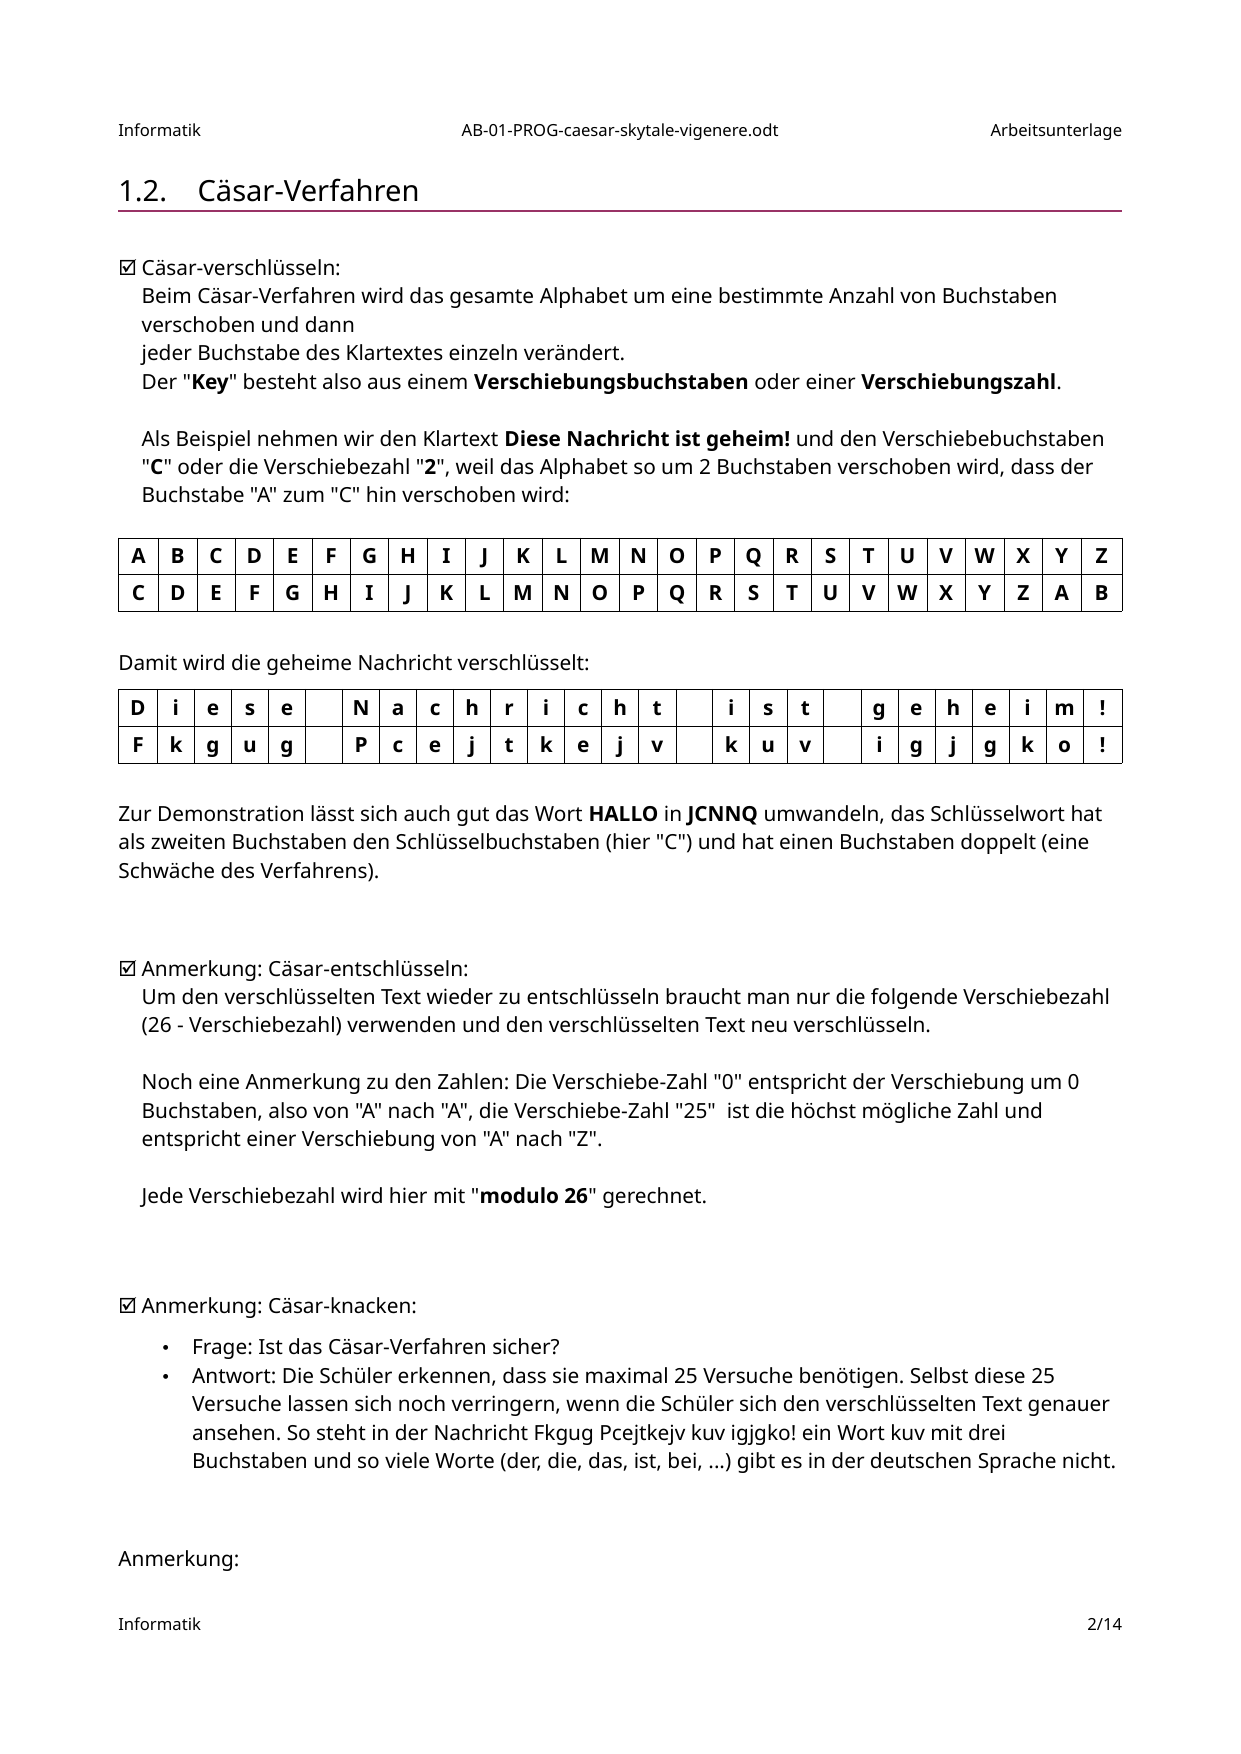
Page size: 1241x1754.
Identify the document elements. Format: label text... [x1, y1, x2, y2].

table_header I [428, 539, 465, 574]
table_header [306, 690, 342, 726]
table_cell c [380, 727, 416, 762]
table_header E [274, 539, 312, 574]
table_header a [380, 690, 416, 726]
table_header c [565, 690, 601, 726]
table_cell V [850, 575, 888, 611]
table_header g [862, 690, 898, 726]
table_header e [269, 690, 305, 726]
table_header J [466, 539, 503, 574]
table_header W [966, 539, 1004, 574]
table_header t [639, 690, 676, 726]
table_cell Q [658, 575, 696, 611]
table_cell v [788, 727, 823, 762]
table_header [677, 690, 712, 726]
table_cell Y [966, 575, 1004, 611]
table_header ! [1084, 690, 1122, 726]
table_header e [899, 690, 935, 726]
table_cell k [158, 727, 194, 762]
table_cell K [428, 575, 465, 611]
table_cell k [713, 727, 749, 762]
table_cell M [504, 575, 542, 611]
table_header A [119, 539, 158, 574]
table_cell O [581, 575, 619, 611]
table_cell P [620, 575, 657, 611]
table_cell X [928, 575, 965, 611]
table_cell F [119, 727, 157, 762]
table_header C [198, 539, 235, 574]
table_header [824, 690, 861, 726]
list Anmerkung: Cäsar-entschlüsseln: Um den verschlüsselten Text wieder zu entschlüsseln braucht man nur die folgende Verschiebezahl (26 - Verschiebezahl) verwenden und den verschlüsselten Text neu verschlüsseln. Noch eine Anmerkung zu den Zahlen: Die Verschiebe-Zahl "0" entspricht der Verschiebung um 0 Buchstaben, also von "A" nach "A", die Verschiebe-Zahl "25" ist die höchst mögliche Zahl und entspricht einer Verschiebung von "A" nach "Z". Jede Verschiebezahl wird hier mit "modulo 26" gerechnet. [118, 954, 1122, 1209]
table_cell v [639, 727, 676, 762]
table_header D [236, 539, 273, 574]
table_cell W [889, 575, 927, 611]
table_header s [232, 690, 268, 726]
table_cell k [1010, 727, 1046, 762]
table_header N [620, 539, 657, 574]
table_cell I [351, 575, 388, 611]
table_header G [351, 539, 388, 574]
list Anmerkung: Cäsar-knacken: [118, 1291, 1122, 1320]
table_cell t [491, 727, 527, 762]
table_header e [973, 690, 1009, 726]
table_header P [697, 539, 734, 574]
text Damit wird die geheime Nachricht verschlüsselt: [118, 648, 1122, 676]
table_cell [824, 727, 861, 762]
table_cell e [417, 727, 453, 762]
table_cell B [1082, 575, 1122, 611]
table_header Q [735, 539, 773, 574]
table_cell [306, 727, 342, 762]
table_cell j [936, 727, 972, 762]
table_cell o [1047, 727, 1083, 762]
table_cell A [1043, 575, 1081, 611]
table_header h [454, 690, 490, 726]
table_header T [850, 539, 888, 574]
table_header i [713, 690, 749, 726]
table_header S [812, 539, 849, 574]
table_cell Z [1005, 575, 1042, 611]
table_header i [158, 690, 194, 726]
table_header h [936, 690, 972, 726]
table_header i [1010, 690, 1046, 726]
table_cell [677, 727, 712, 762]
table_header r [491, 690, 527, 726]
list Frage: Ist das Cäsar-Verfahren sicher? [162, 1332, 1122, 1361]
table_cell T [774, 575, 811, 611]
table_header X [1005, 539, 1042, 574]
table_header c [417, 690, 453, 726]
table_header h [602, 690, 638, 726]
table_header U [889, 539, 927, 574]
table_cell H [313, 575, 350, 611]
table_header O [658, 539, 696, 574]
table_cell g [899, 727, 935, 762]
table_cell u [232, 727, 268, 762]
table_cell S [735, 575, 773, 611]
table_header H [389, 539, 427, 574]
table_cell g [269, 727, 305, 762]
table_cell j [602, 727, 638, 762]
table_cell j [454, 727, 490, 762]
table_header t [788, 690, 823, 726]
table_cell u [750, 727, 787, 762]
table_header L [543, 539, 580, 574]
table_header F [313, 539, 350, 574]
table_cell g [973, 727, 1009, 762]
table_header Z [1082, 539, 1122, 574]
table_cell k [528, 727, 564, 762]
table_cell U [812, 575, 849, 611]
table_cell e [565, 727, 601, 762]
table_cell N [543, 575, 580, 611]
text Zur Demonstration lässt sich auch gut das Wort HALLO in JCNNQ umwandeln, das Schlüsselwort hat als zweiten Buchstaben den Schlüsselbuchstaben (hier "C") und hat einen Buchstaben doppelt (eine Schwäche des Verfahrens). [118, 799, 1122, 884]
table_header R [774, 539, 811, 574]
list Antwort: Die Schüler erkennen, dass sie maximal 25 Versuche benötigen. Selbst diese 25 Versuche lassen sich noch verringern, wenn die Schüler sich den verschlüsselten Text genauer ansehen. So steht in der Nachricht Fkgug Pcejtkejv kuv igjgko! ein Wort kuv mit drei Buchstaben und so viele Worte (der, die, das, ist, bei, ...) gibt es in der deutschen Sprache nicht. [162, 1361, 1122, 1474]
table_cell P [343, 727, 379, 762]
text Anmerkung: [118, 1544, 1122, 1572]
table_header N [343, 690, 379, 726]
table_cell ! [1084, 727, 1122, 762]
table_cell F [236, 575, 273, 611]
table_cell L [466, 575, 503, 611]
table_cell i [862, 727, 898, 762]
table_header s [750, 690, 787, 726]
subtitle Cäsar-Verfahren [118, 170, 1122, 210]
list Cäsar-verschlüsseln: Beim Cäsar-Verfahren wird das gesamte Alphabet um eine bestimmte Anzahl von Buchstaben verschoben und dann jeder Buchstabe des Klartextes einzeln verändert. Der "Key" besteht also aus einem Verschiebungsbuchstaben oder einer Verschiebungszahl. Als Beispiel nehmen wir den Klartext Diese Nachricht ist geheim! und den Verschiebebuchstaben "C" oder die Verschiebezahl "2", weil das Alphabet so um 2 Buchstaben verschoben wird, dass der Buchstabe "A" zum "C" hin verschoben wird: [118, 253, 1122, 509]
table_cell D [159, 575, 197, 611]
table_header i [528, 690, 564, 726]
table_cell E [198, 575, 235, 611]
table_header M [581, 539, 619, 574]
table_header D [119, 690, 157, 726]
table_header B [159, 539, 197, 574]
table_header e [195, 690, 231, 726]
table_cell R [697, 575, 734, 611]
table_header m [1047, 690, 1083, 726]
table_cell g [195, 727, 231, 762]
table_cell C [119, 575, 158, 611]
table_header V [928, 539, 965, 574]
table_cell J [389, 575, 427, 611]
table_header K [504, 539, 542, 574]
table_header Y [1043, 539, 1081, 574]
table_cell G [274, 575, 312, 611]
